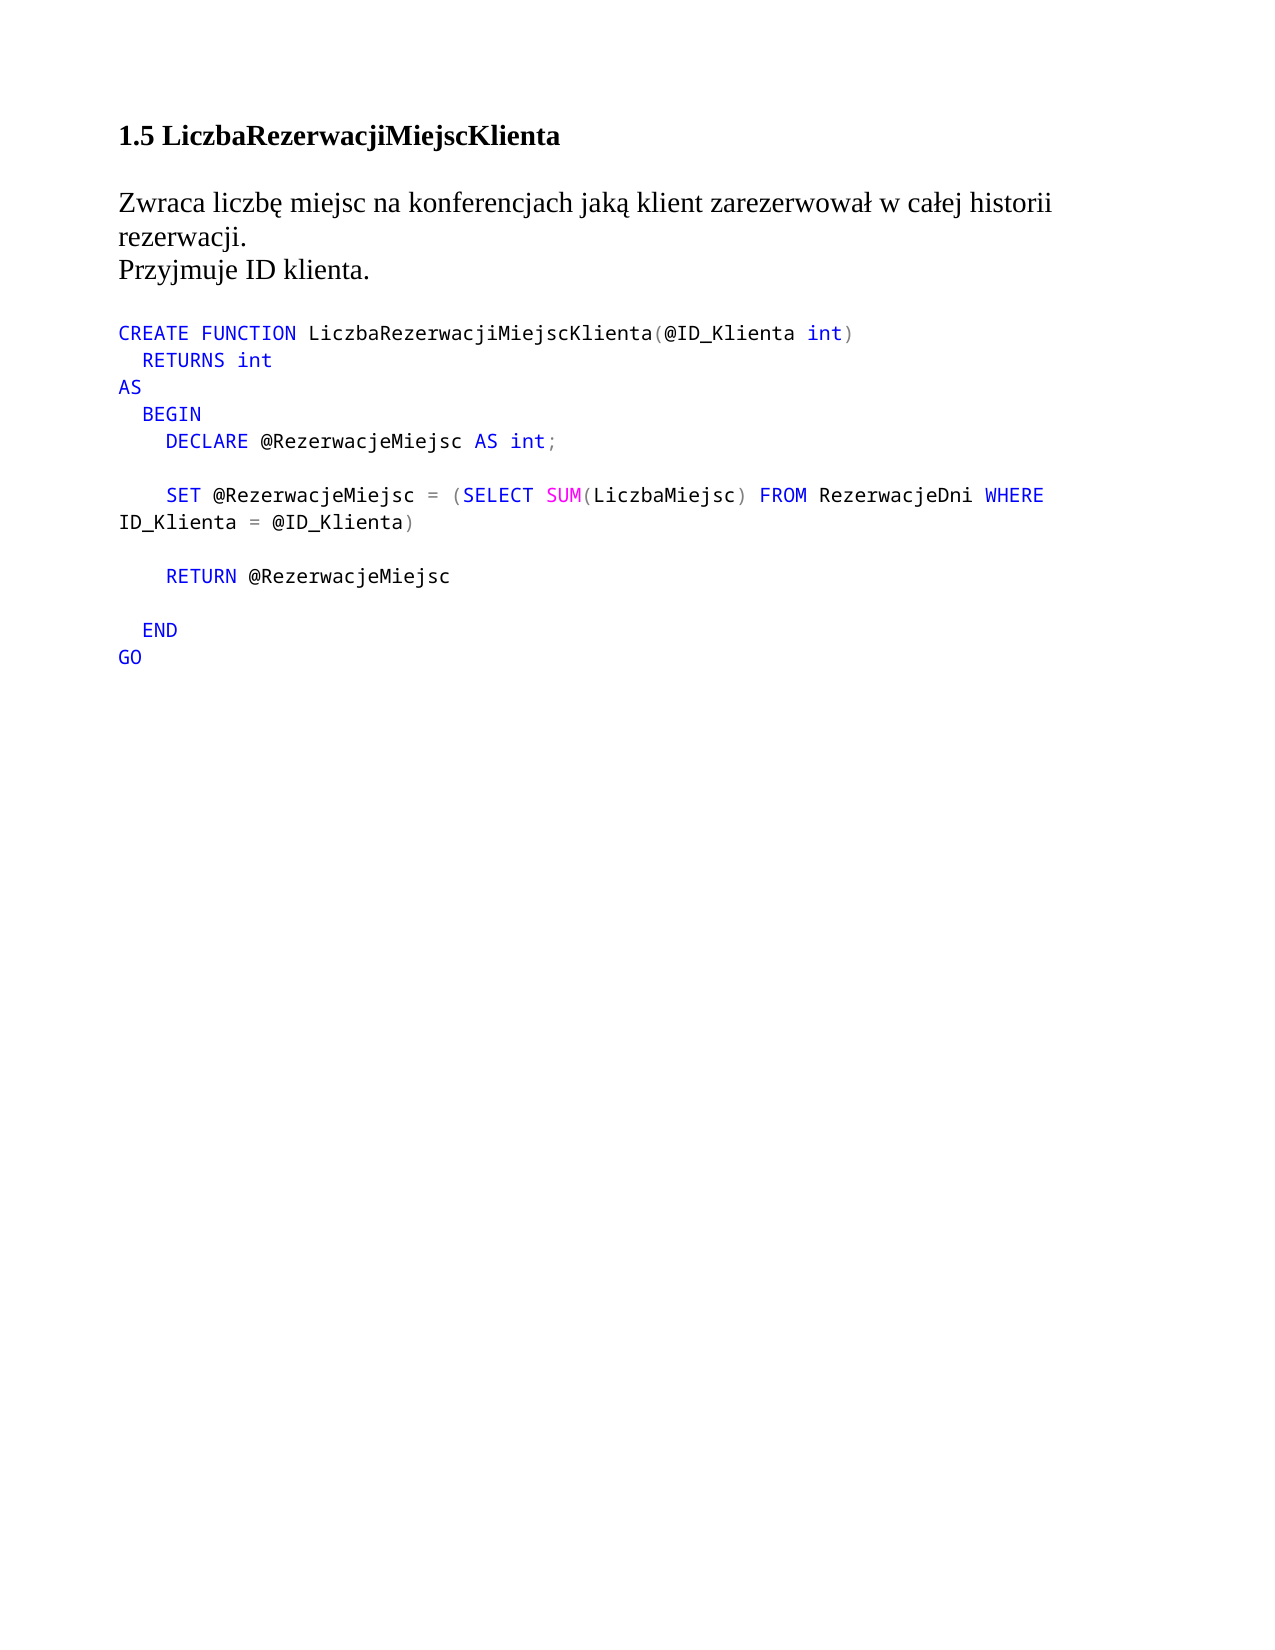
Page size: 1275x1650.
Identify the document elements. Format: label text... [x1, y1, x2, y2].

text DECLARE @RezerwacjeMiejsc AS int; [118, 427, 1157, 454]
text GO [118, 643, 1157, 670]
text END [118, 616, 1157, 643]
text BEGIN [118, 400, 1157, 427]
text Przyjmuje ID klienta. [118, 252, 1157, 286]
text SET @RezerwacjeMiejsc = (SELECT SUM(LiczbaMiejsc) FROM RezerwacjeDni WHERE ID_Klienta = @ID_Klienta) [118, 481, 1157, 535]
text CREATE FUNCTION LiczbaRezerwacjiMiejscKlienta(@ID_Klienta int) [118, 319, 1157, 346]
text RETURN @RezerwacjeMiejsc [118, 562, 1157, 589]
text Zwraca liczbę miejsc na konferencjach jaką klient zarezerwował w całej historii rezerwacji. [118, 185, 1157, 252]
text AS [118, 373, 1157, 400]
text RETURNS int [118, 346, 1157, 373]
text 1.5 LiczbaRezerwacjiMiejscKlienta [118, 118, 1157, 152]
